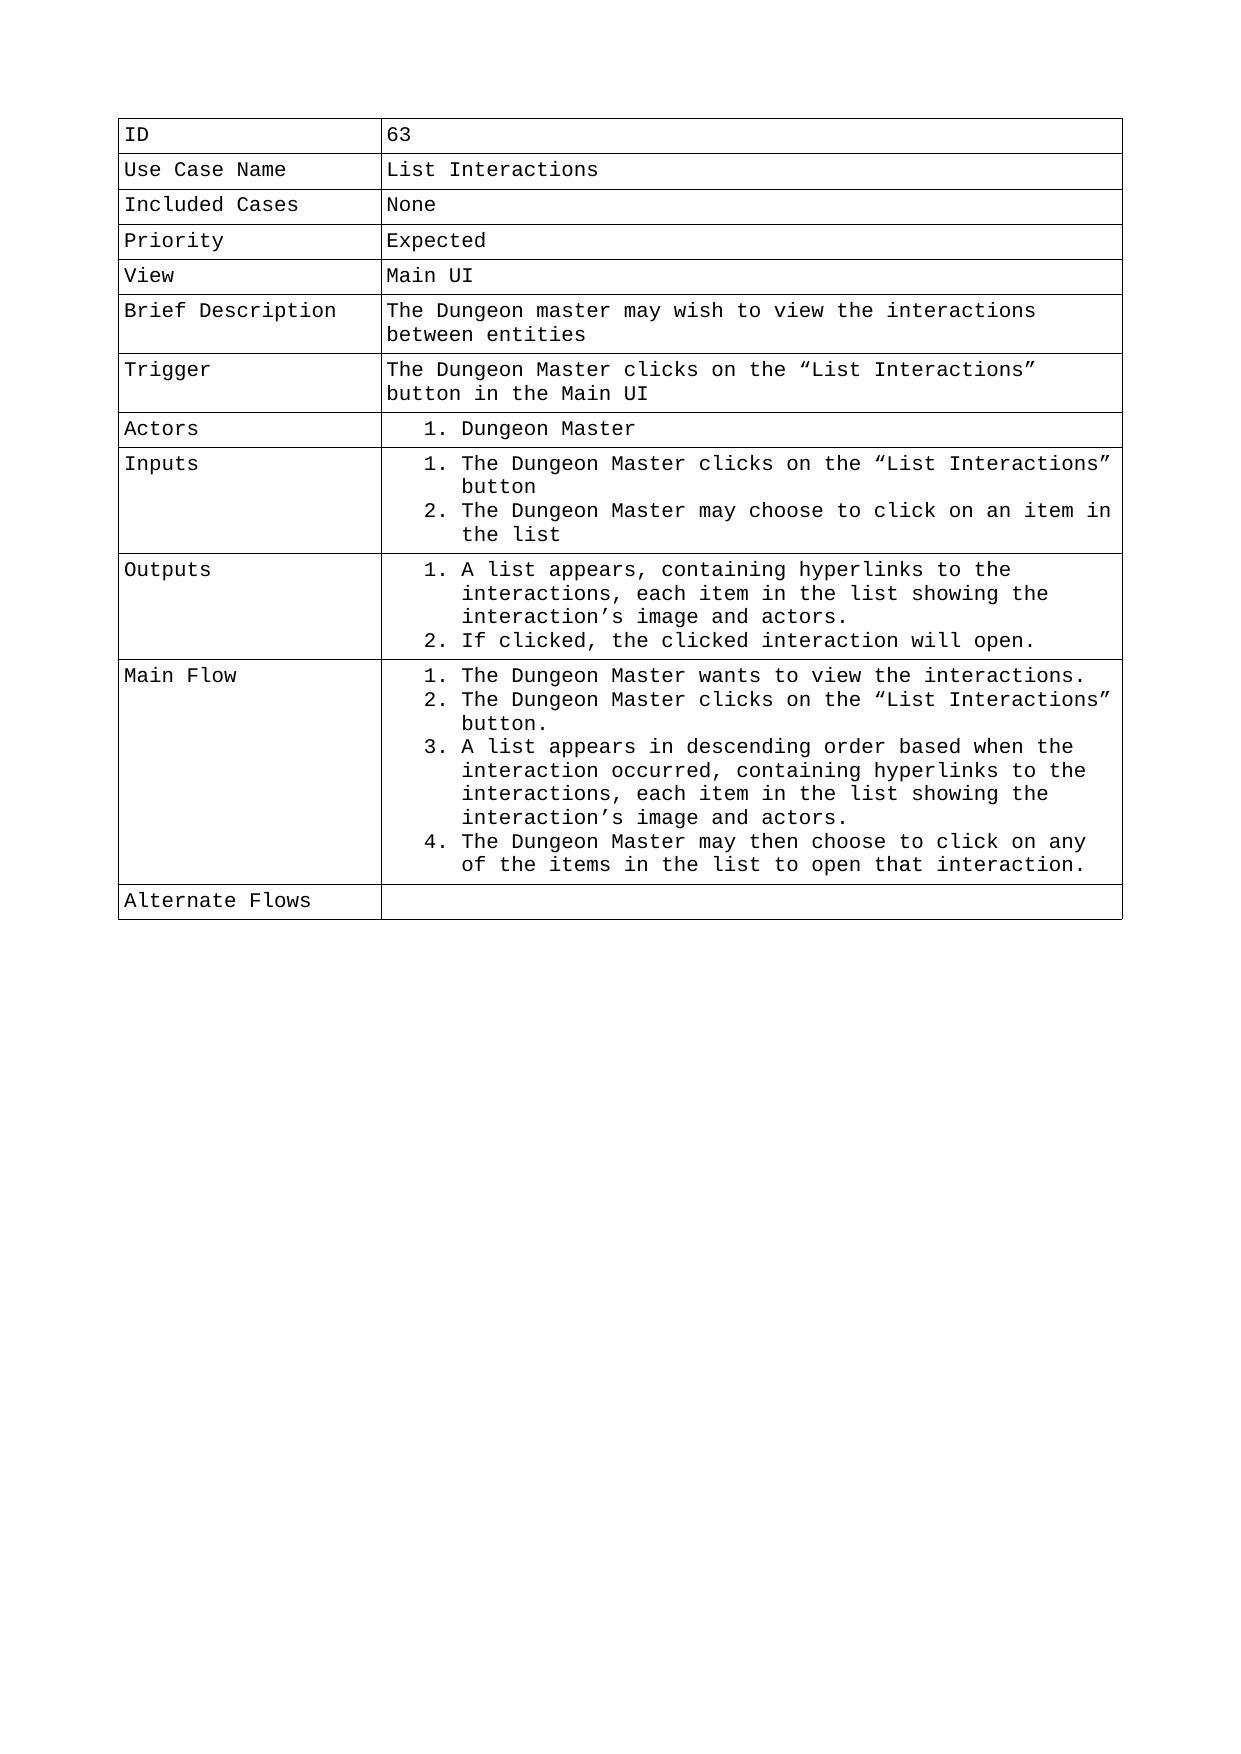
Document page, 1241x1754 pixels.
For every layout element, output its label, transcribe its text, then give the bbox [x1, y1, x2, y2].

table_cell The Dungeon Master wants to view the interactions. The Dungeon Master clicks on the “List Interactions” button. A list appears in descending order based when the interaction occurred, containing hyperlinks to the interactions, each item in the list showing the interaction’s image and actors. The Dungeon Master may then choose to click on any of the items in the list to open that interaction. [382, 660, 1122, 884]
table_cell Brief Description [119, 295, 381, 353]
table_cell Inputs [119, 448, 381, 553]
table_cell View [119, 260, 381, 294]
table_cell Trigger [119, 354, 381, 412]
table_cell List Interactions [382, 154, 1122, 188]
table_cell Priority [119, 225, 381, 259]
table_cell Included Cases [119, 190, 381, 224]
table_header 63 [382, 119, 1122, 153]
table_cell Alternate Flows [119, 885, 381, 919]
table_cell Main UI [382, 260, 1122, 294]
table_cell A list appears, containing hyperlinks to the interactions, each item in the list showing the interaction’s image and actors. If clicked, the clicked interaction will open. [382, 554, 1122, 659]
table_header ID [119, 119, 381, 153]
table_cell Expected [382, 225, 1122, 259]
table_cell [382, 885, 1122, 919]
table_cell Use Case Name [119, 154, 381, 188]
table_cell None [382, 190, 1122, 224]
table_cell Main Flow [119, 660, 381, 884]
table_cell 1. Dungeon Master [382, 413, 1122, 447]
table_cell Actors [119, 413, 381, 447]
table_cell The Dungeon master may wish to view the interactions between entities [382, 295, 1122, 353]
table_cell The Dungeon Master clicks on the “List Interactions” button The Dungeon Master may choose to click on an item in the list [382, 448, 1122, 553]
table_cell The Dungeon Master clicks on the “List Interactions” button in the Main UI [382, 354, 1122, 412]
table_cell Outputs [119, 554, 381, 659]
